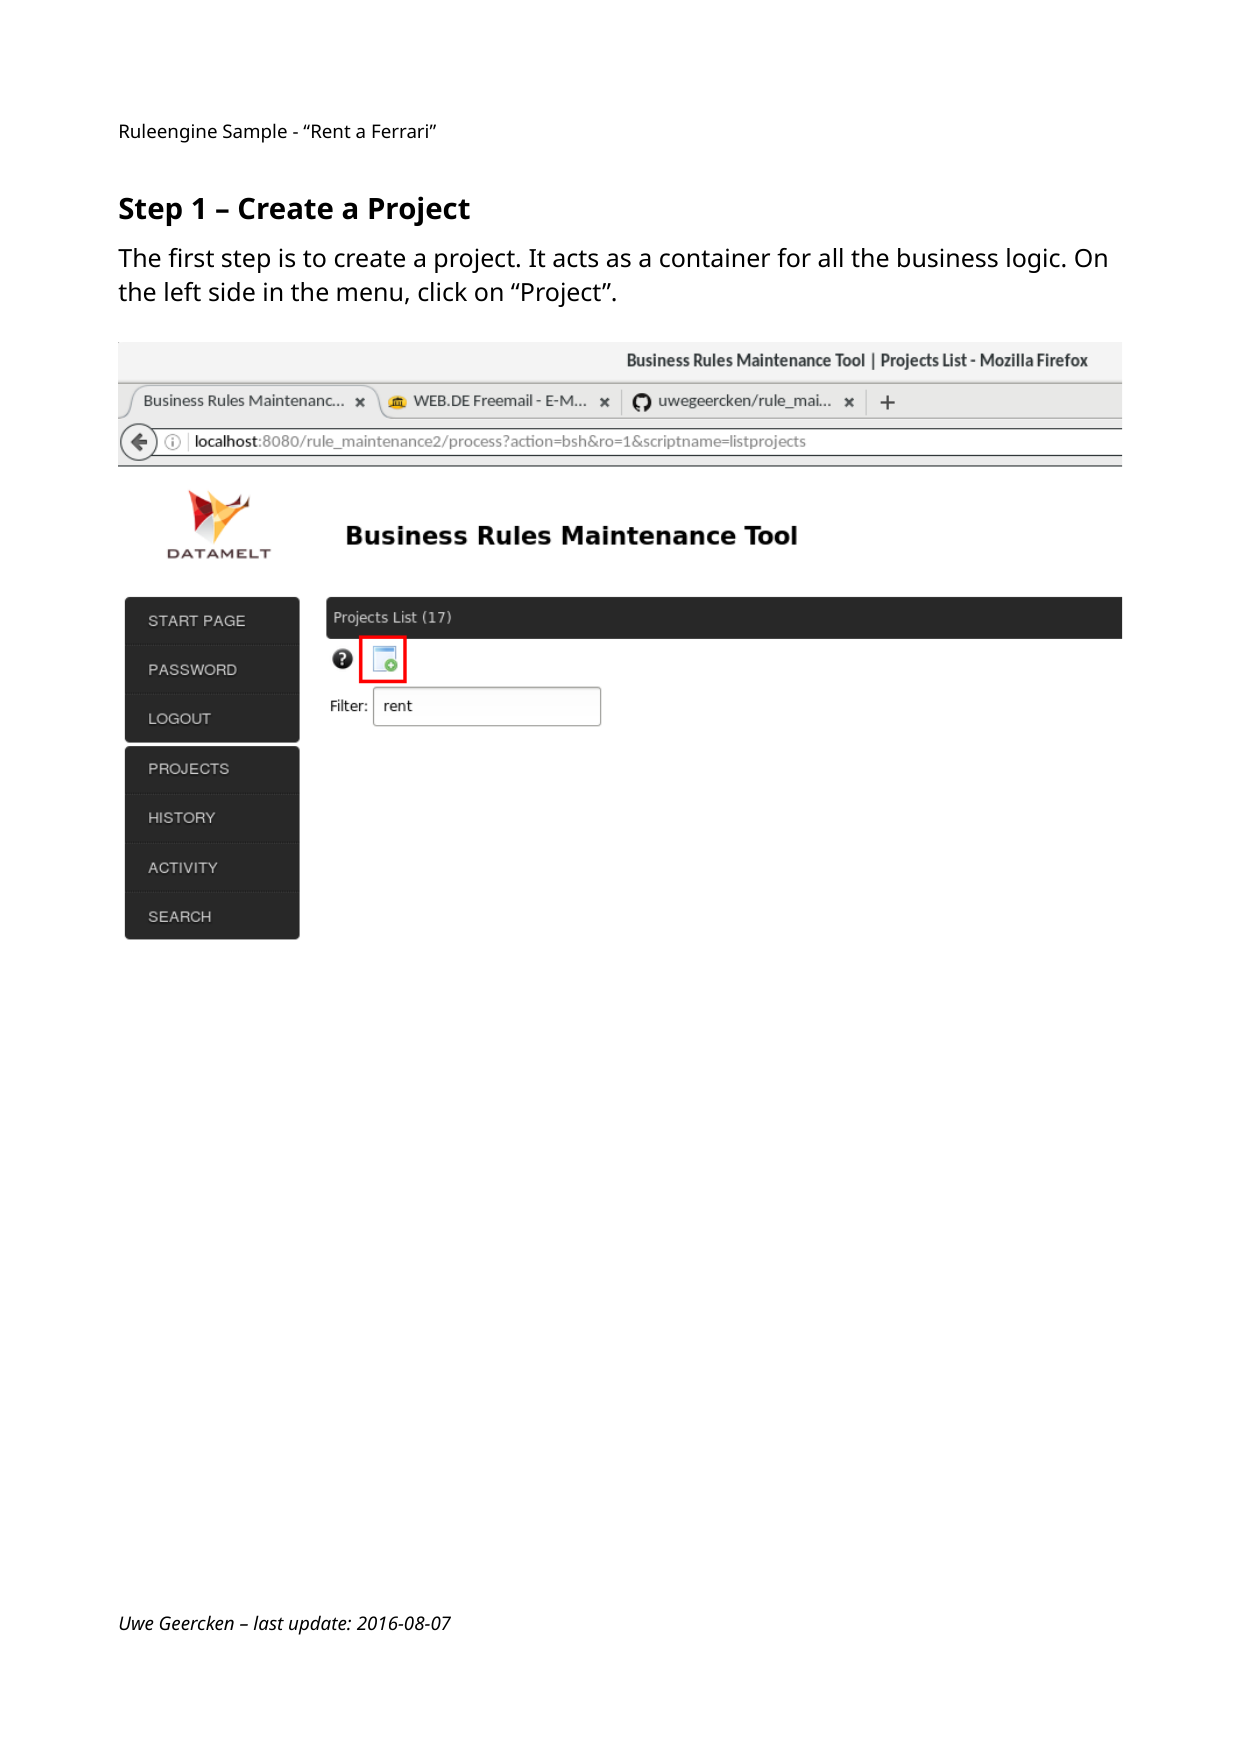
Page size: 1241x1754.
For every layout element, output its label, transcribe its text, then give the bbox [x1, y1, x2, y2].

text The first step is to create a project. It acts as a container for all the business logic. On the left side in the menu, click on “Project”. [118, 240, 1122, 308]
picture [118, 342, 1123, 943]
subtitle Step 1 – Create a Project [118, 188, 1122, 228]
